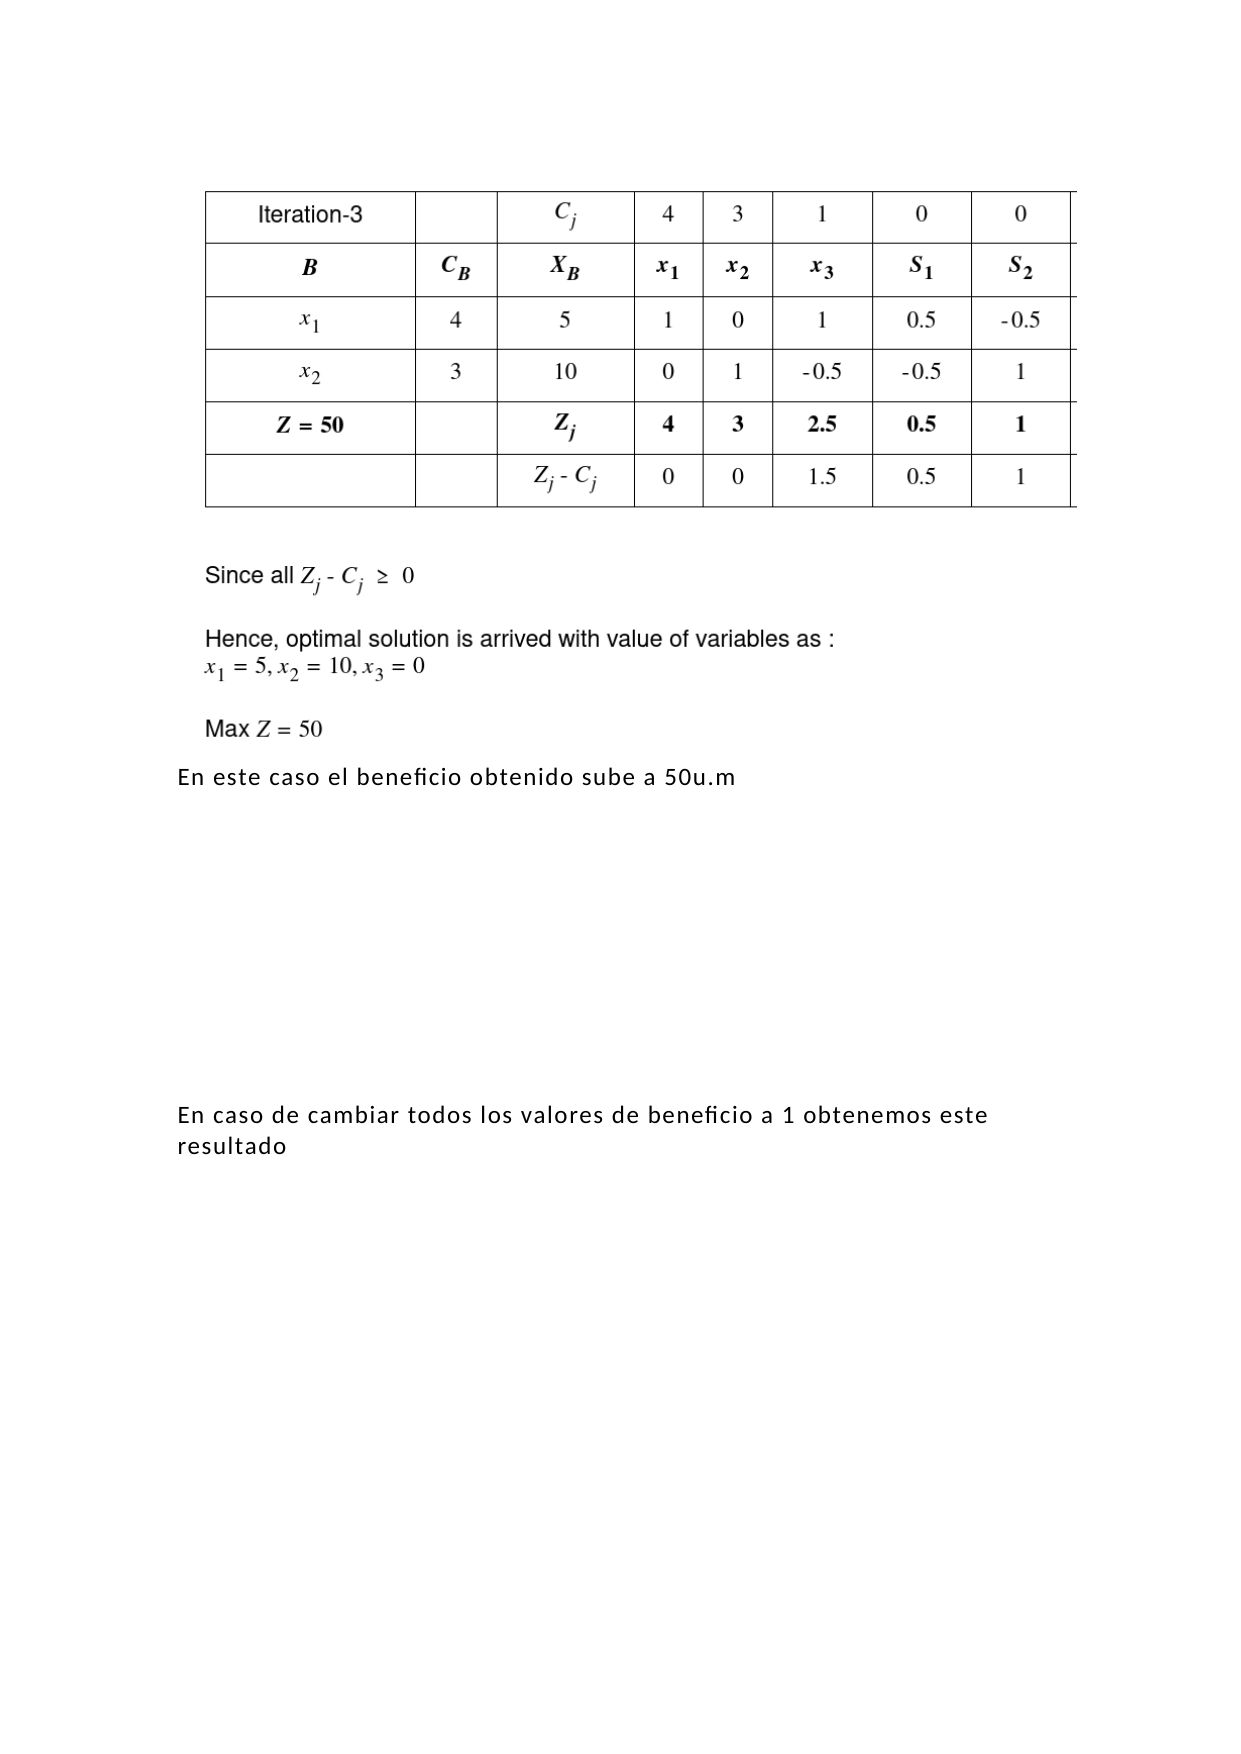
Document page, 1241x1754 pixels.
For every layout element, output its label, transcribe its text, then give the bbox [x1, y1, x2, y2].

picture [191, 175, 1077, 761]
text En caso de cambiar todos los valores de beneficio a 1 obtenemos este resultado [177, 1099, 1063, 1160]
text En este caso el beneficio obtenido sube a 50u.m [177, 148, 1063, 791]
